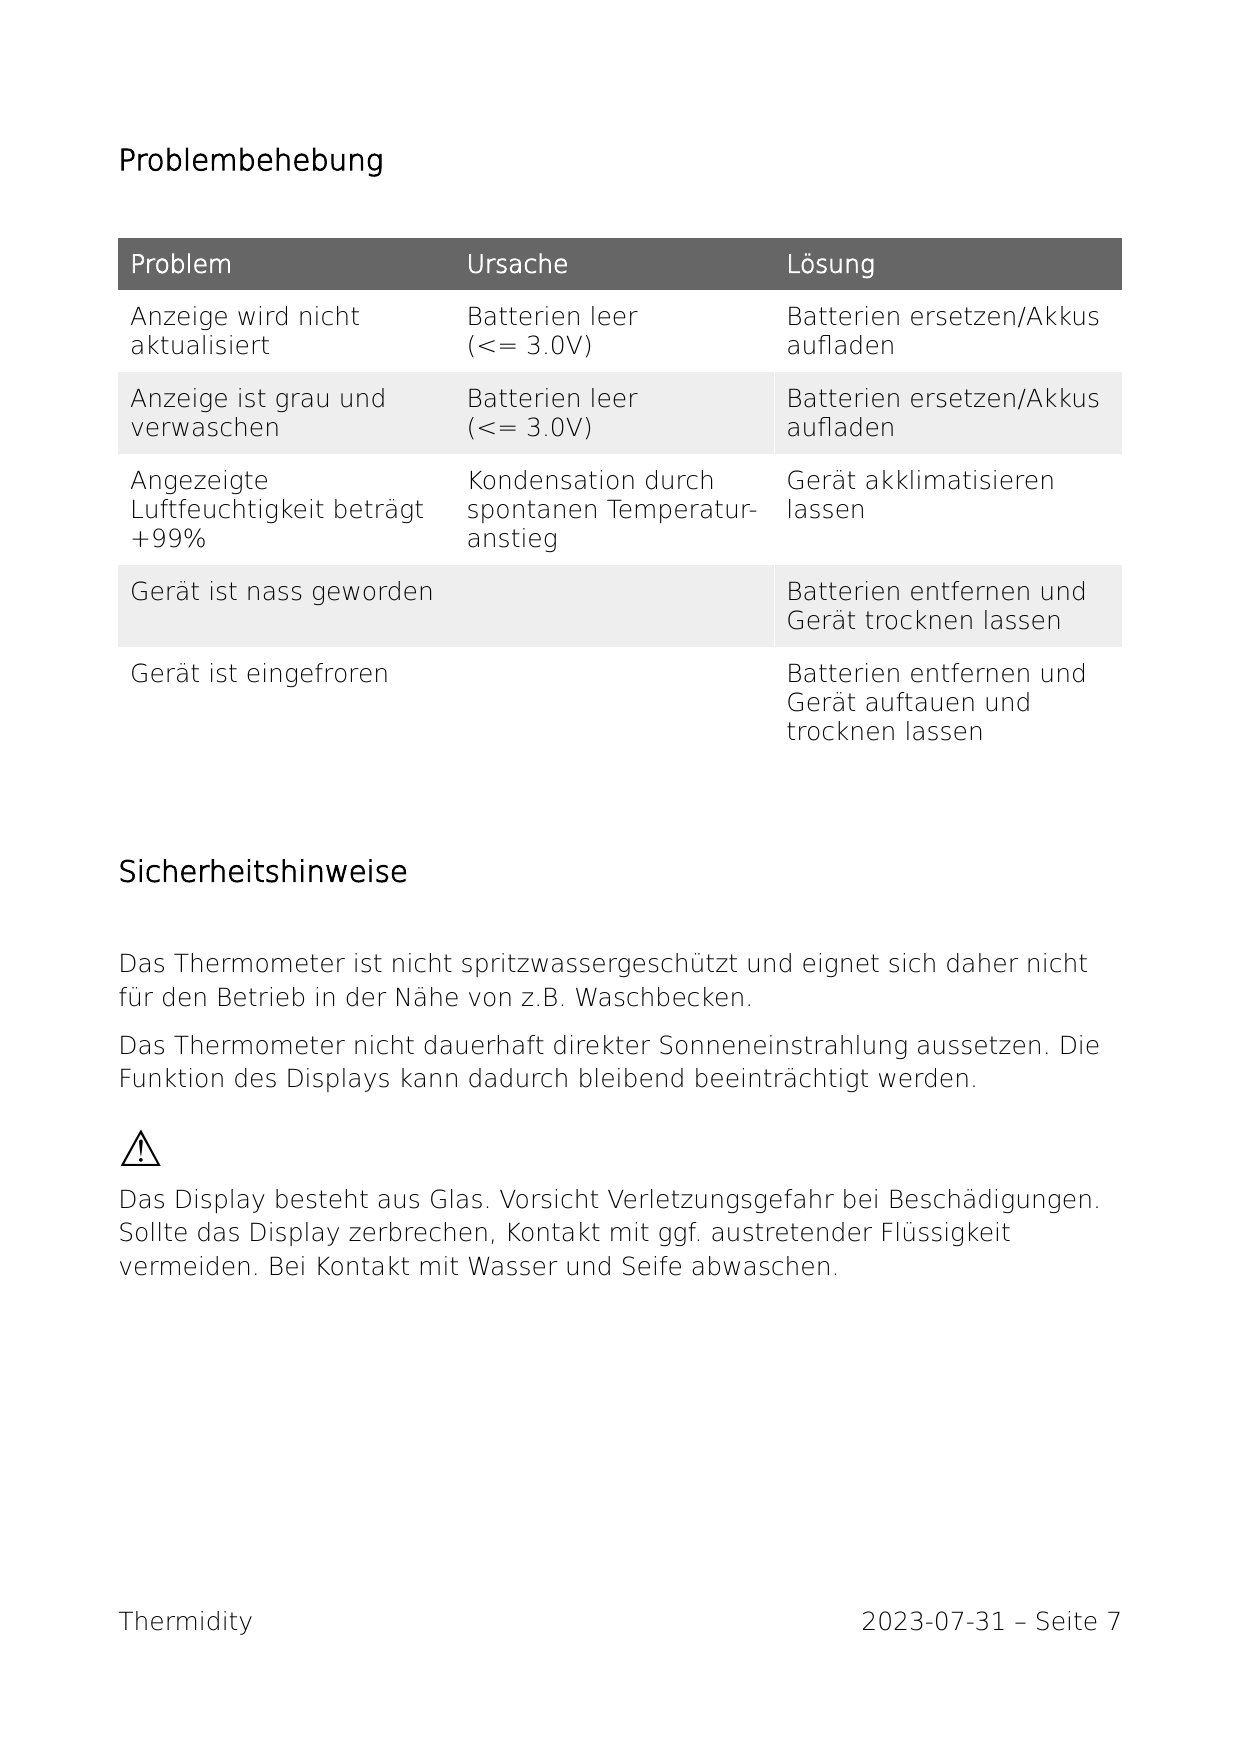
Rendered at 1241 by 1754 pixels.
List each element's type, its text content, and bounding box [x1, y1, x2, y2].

text ⚠ Das Display besteht aus Glas. Vorsicht Verletzungsgefahr bei Beschädigungen. Sollte das Display zerbrechen, Kontakt mit ggf. austretender Flüssigkeit vermeiden. Bei Kontakt mit Wasser und Seife abwaschen. [118, 1112, 1122, 1281]
table_cell Kondensation durch spontanen Temperatur-anstieg [455, 454, 774, 565]
table_cell Gerät akklimatisieren lassen [775, 454, 1122, 565]
table_cell [455, 647, 774, 758]
table_cell Batterien leer (<= 3.0V) [455, 372, 774, 454]
table_cell Batterien leer (<= 3.0V) [455, 290, 774, 372]
text Das Thermometer ist nicht spritzwassergeschützt und eignet sich daher nicht für den Betrieb in der Nähe von z.B. Waschbecken. [118, 949, 1122, 1012]
text Das Thermometer nicht dauerhaft direkter Sonneneinstrahlung aussetzen. Die Funktion des Displays kann dadurch bleibend beeinträchtigt werden. [118, 1031, 1122, 1093]
table_cell Gerät ist eingefroren [118, 647, 455, 758]
subtitle Sicherheitshinweise [118, 854, 1122, 888]
table_cell Angezeigte Luftfeuchtigkeit beträgt +99% [118, 454, 455, 565]
table_cell Anzeige ist grau und verwaschen [118, 372, 455, 454]
table_cell Batterien entfernen und Gerät auftauen und trocknen lassen [775, 647, 1122, 758]
table_cell Gerät ist nass geworden [118, 565, 455, 647]
table_cell Batterien ersetzen/Akkus aufladen [775, 372, 1122, 454]
table_cell Batterien ersetzen/Akkus aufladen [775, 290, 1122, 372]
subtitle Problembehebung [118, 143, 1122, 177]
table_cell [455, 565, 774, 647]
table_cell Batterien entfernen und Gerät trocknen lassen [775, 565, 1122, 647]
table_cell Anzeige wird nicht aktualisiert [118, 290, 455, 372]
